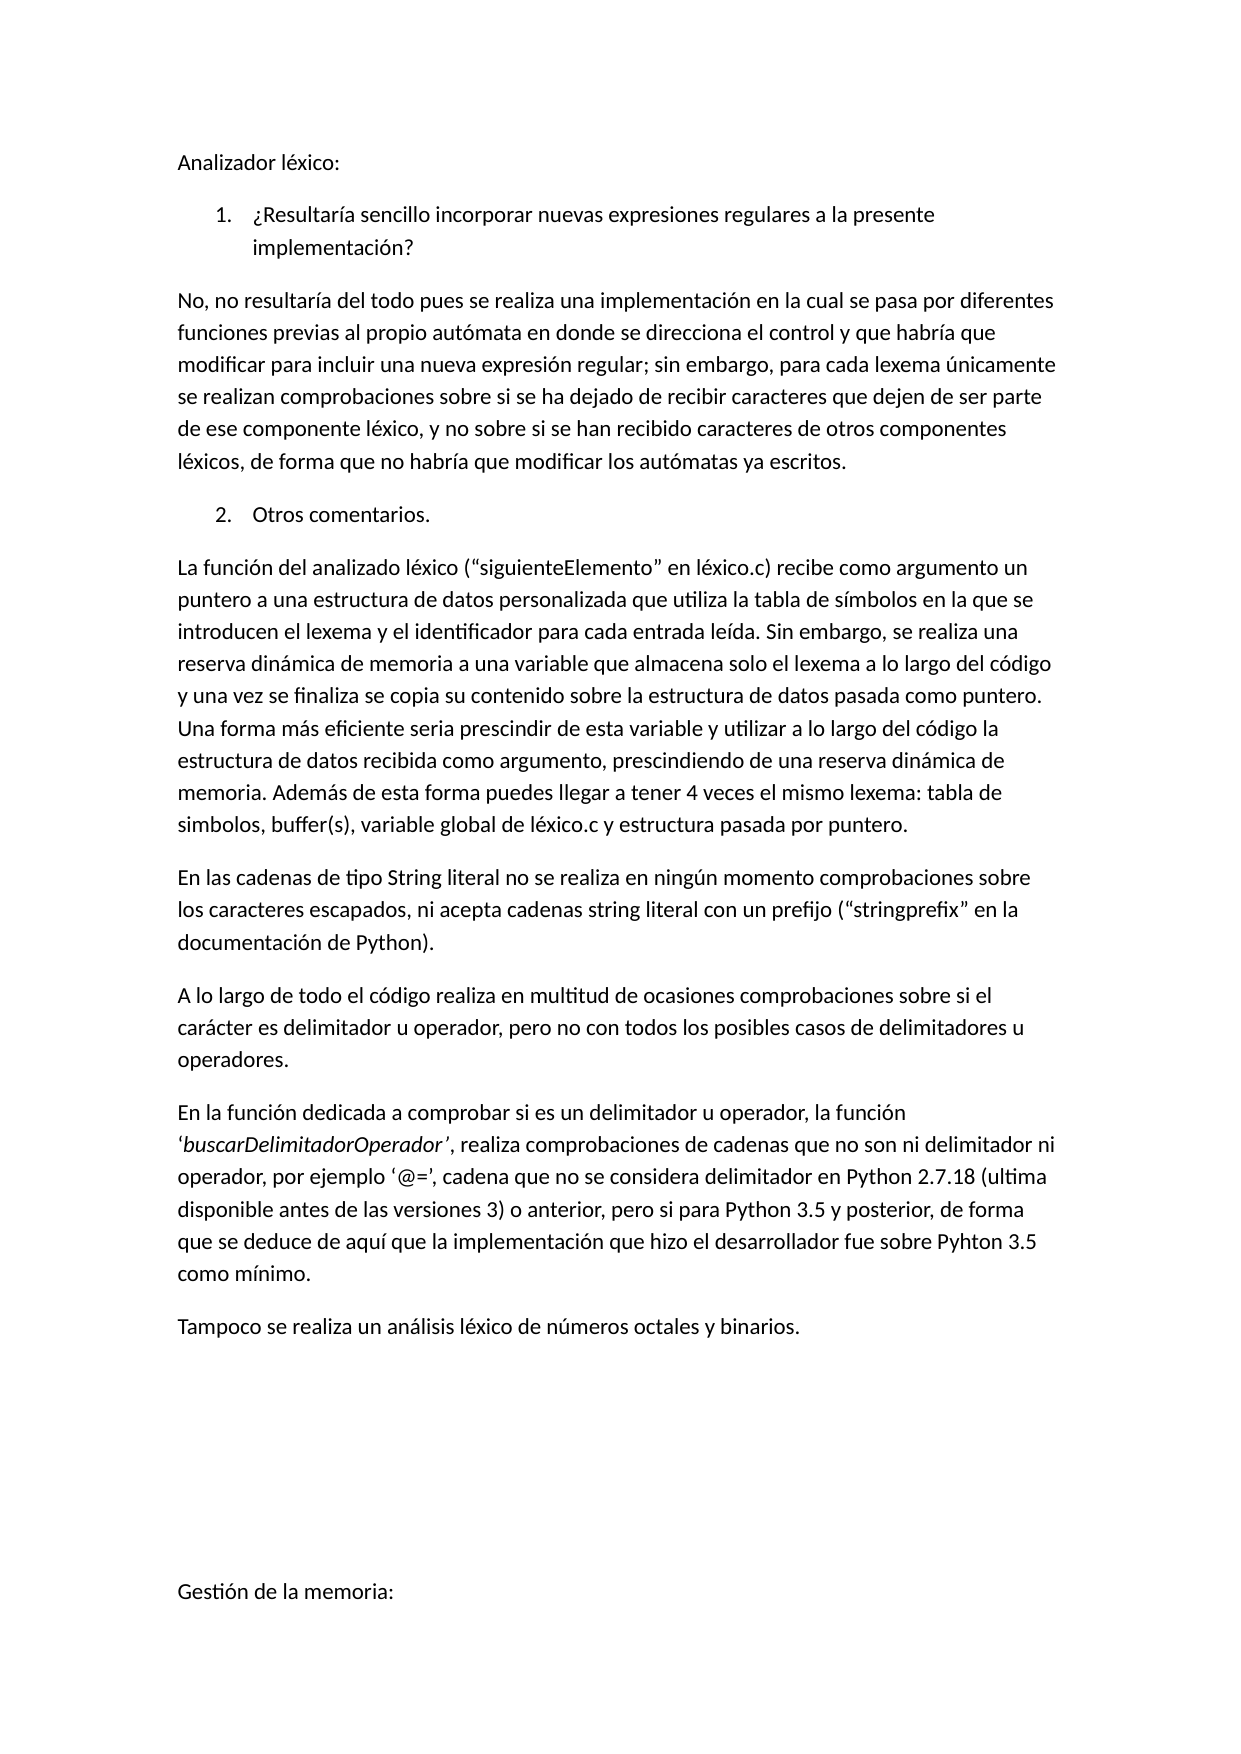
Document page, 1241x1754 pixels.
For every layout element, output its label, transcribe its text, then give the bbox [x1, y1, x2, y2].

text La función del analizado léxico (“siguienteElemento” en léxico.c) recibe como argumento un puntero a una estructura de datos personalizada que utiliza la tabla de símbolos en la que se introducen el lexema y el identificador para cada entrada leída. Sin embargo, se realiza una reserva dinámica de memoria a una variable que almacena solo el lexema a lo largo del código y una vez se finaliza se copia su contenido sobre la estructura de datos pasada como puntero. Una forma más eficiente seria prescindir de esta variable y utilizar a lo largo del código la estructura de datos recibida como argumento, prescindiendo de una reserva dinámica de memoria. Además de esta forma puedes llegar a tener 4 veces el mismo lexema: tabla de simbolos, buffer(s), variable global de léxico.c y estructura pasada por puntero. [177, 553, 1063, 838]
text En la función dedicada a comprobar si es un delimitador u operador, la función ‘buscarDelimitadorOperador’, realiza comprobaciones de cadenas que no son ni delimitador ni operador, por ejemplo ‘@=’, cadena que no se considera delimitador en Python 2.7.18 (ultima disponible antes de las versiones 3) o anterior, pero si para Python 3.5 y posterior, de forma que se deduce de aquí que la implementación que hizo el desarrollador fue sobre Pyhton 3.5 como mínimo. [177, 1098, 1063, 1287]
text A lo largo de todo el código realiza en multitud de ocasiones comprobaciones sobre si el carácter es delimitador u operador, pero no con todos los posibles casos de delimitadores u operadores. [177, 981, 1063, 1073]
text Tampoco se realiza un análisis léxico de números octales y binarios. [177, 1312, 1063, 1340]
list ¿Resultaría sencillo incorporar nuevas expresiones regulares a la presente implementación? [215, 201, 1063, 261]
text En las cadenas de tipo String literal no se realiza en ningún momento comprobaciones sobre los caracteres escapados, ni acepta cadenas string literal con un prefijo (“stringprefix” en la documentación de Python). [177, 863, 1063, 956]
list Otros comentarios. [215, 500, 1063, 528]
text No, no resultaría del todo pues se realiza una implementación en la cual se pasa por diferentes funciones previas al propio autómata en donde se direcciona el control y que habría que modificar para incluir una nueva expresión regular; sin embargo, para cada lexema únicamente se realizan comprobaciones sobre si se ha dejado de recibir caracteres que dejen de ser parte de ese componente léxico, y no sobre si se han recibido caracteres de otros componentes léxicos, de forma que no habría que modificar los autómatas ya escritos. [177, 286, 1063, 475]
text Analizador léxico: [177, 148, 1063, 176]
list Gestión de la memoria: [177, 1577, 1063, 1605]
